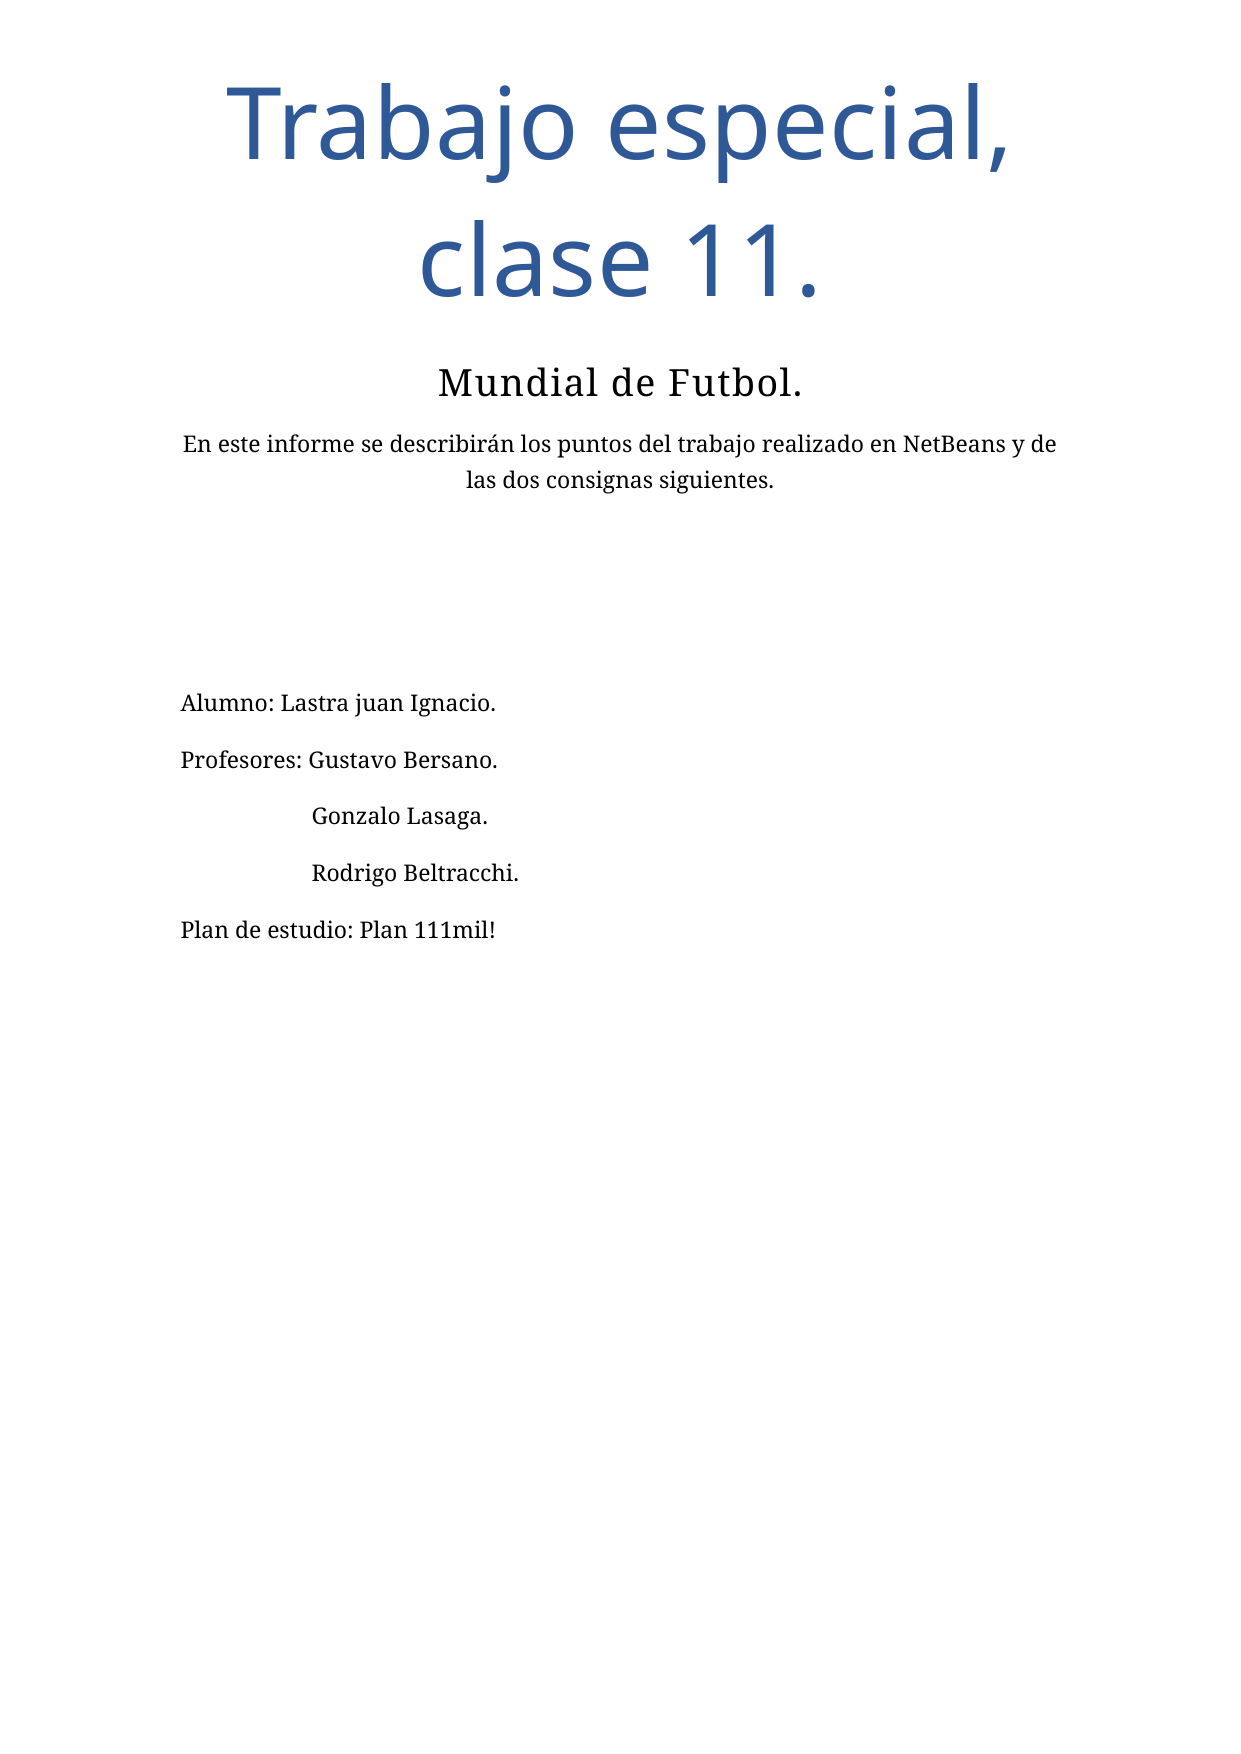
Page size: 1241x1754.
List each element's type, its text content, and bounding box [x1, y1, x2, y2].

table_cell En este informe se describirán los puntos del trabajo realizado en NetBeans y de las dos consignas siguientes. [150, 429, 1090, 516]
table_cell Alumno: Lastra juan Ignacio. Profesores: Gustavo Bersano. Gonzalo Lasaga. Rodrigo Beltracchi. Plan de estudio: Plan 111mil! [150, 516, 1090, 1420]
table_cell Mundial de Futbol. [150, 357, 1090, 428]
table_header Trabajo especial, clase 11. [150, 53, 1090, 357]
table_cell [150, 1420, 1090, 1529]
